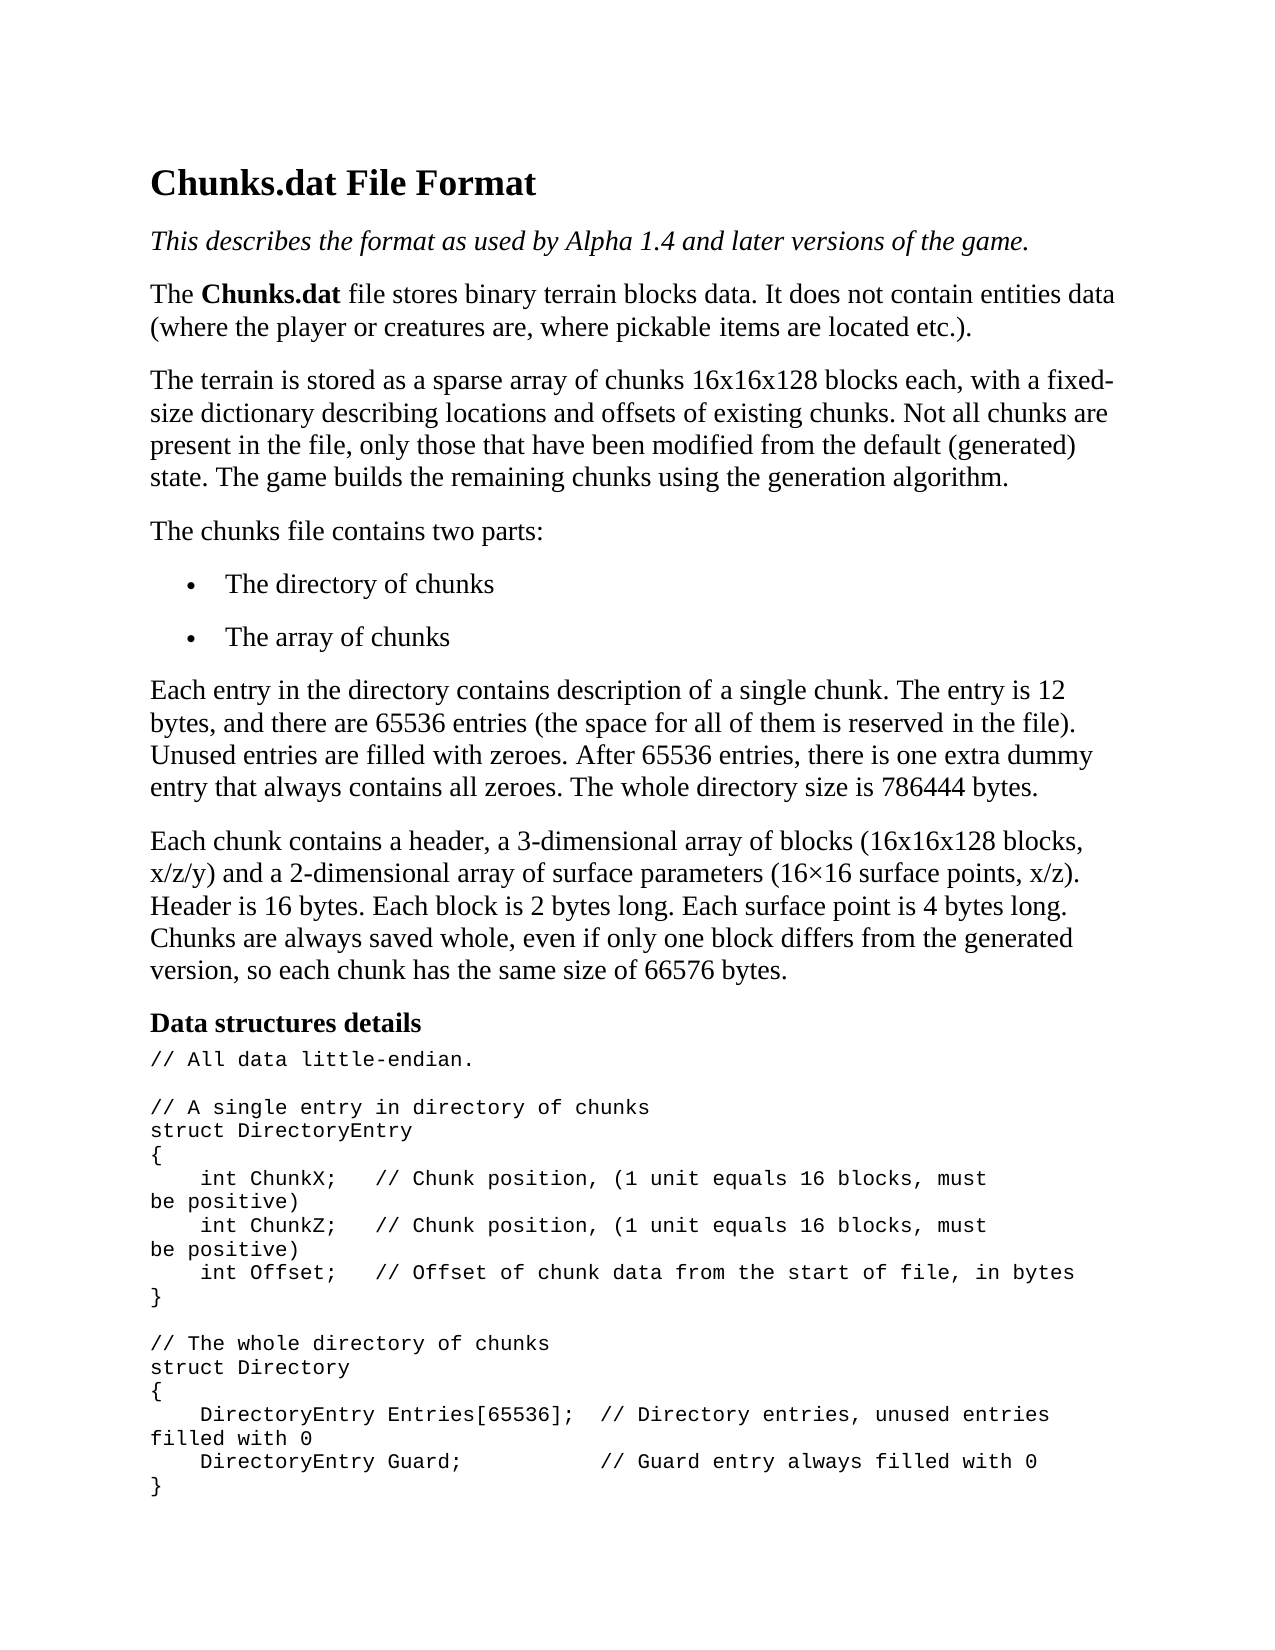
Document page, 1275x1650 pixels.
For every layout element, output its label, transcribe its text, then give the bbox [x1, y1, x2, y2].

text // A single entry in directory of chunks [150, 1097, 1125, 1120]
text DirectoryEntry Entries[65536]; // Directory entries, unused entries filled with 0 [150, 1404, 1125, 1451]
text int ChunkZ; // Chunk position, (1 unit equals 16 blocks, must be positive) [150, 1215, 1125, 1262]
text // All data little-endian. [150, 1049, 1125, 1073]
text } [150, 1286, 1125, 1309]
text { [150, 1144, 1125, 1168]
text This describes the format as used by Alpha 1.4 and later versions of the game. [150, 224, 1125, 257]
text The Chunks.dat file stores binary terrain blocks data. It does not contain entities data (where the player or creatures are, where pickable items are located etc.). [150, 278, 1125, 342]
text int Offset; // Offset of chunk data from the start of file, in bytes [150, 1262, 1125, 1286]
text The chunks file contains two parts: [150, 514, 1125, 546]
text { [150, 1380, 1125, 1404]
text The terrain is stored as a sparse array of chunks 16x16x128 blocks each, with a fixed-size dictionary describing locations and offsets of existing chunks. Not all chunks are present in the file, only those that have been modified from the default (generated) state. The game builds the remaining chunks using the generation algorithm. [150, 363, 1125, 493]
text // The whole directory of chunks [150, 1333, 1125, 1357]
text struct DirectoryEntry [150, 1120, 1125, 1144]
text DirectoryEntry Guard; // Guard entry always filled with 0 [150, 1451, 1125, 1475]
text struct Directory [150, 1357, 1125, 1380]
text Chunks.dat File Format [150, 160, 1125, 203]
list The array of chunks [187, 620, 1125, 652]
text Each entry in the directory contains description of a single chunk. The entry is 12 bytes, and there are 65536 entries (the space for all of them is reserved in the file). Unused entries are filled with zeroes. After 65536 entries, there is one extra dummy entry that always contains all zeroes. The whole directory size is 786444 bytes. [150, 673, 1125, 803]
list The directory of chunks [187, 567, 1125, 599]
text Each chunk contains a header, a 3-dimensional array of blocks (16x16x128 blocks, x/z/y) and a 2-dimensional array of surface parameters (16×16 surface points, x/z). Header is 16 bytes. Each block is 2 bytes long. Each surface point is 4 bytes long. Chunks are always saved whole, even if only one block differs from the generated version, so each chunk has the same size of 66576 bytes. [150, 824, 1125, 986]
text Data structures details [150, 1007, 1125, 1039]
text } [150, 1475, 1125, 1499]
text int ChunkX; // Chunk position, (1 unit equals 16 blocks, must be positive) [150, 1168, 1125, 1215]
